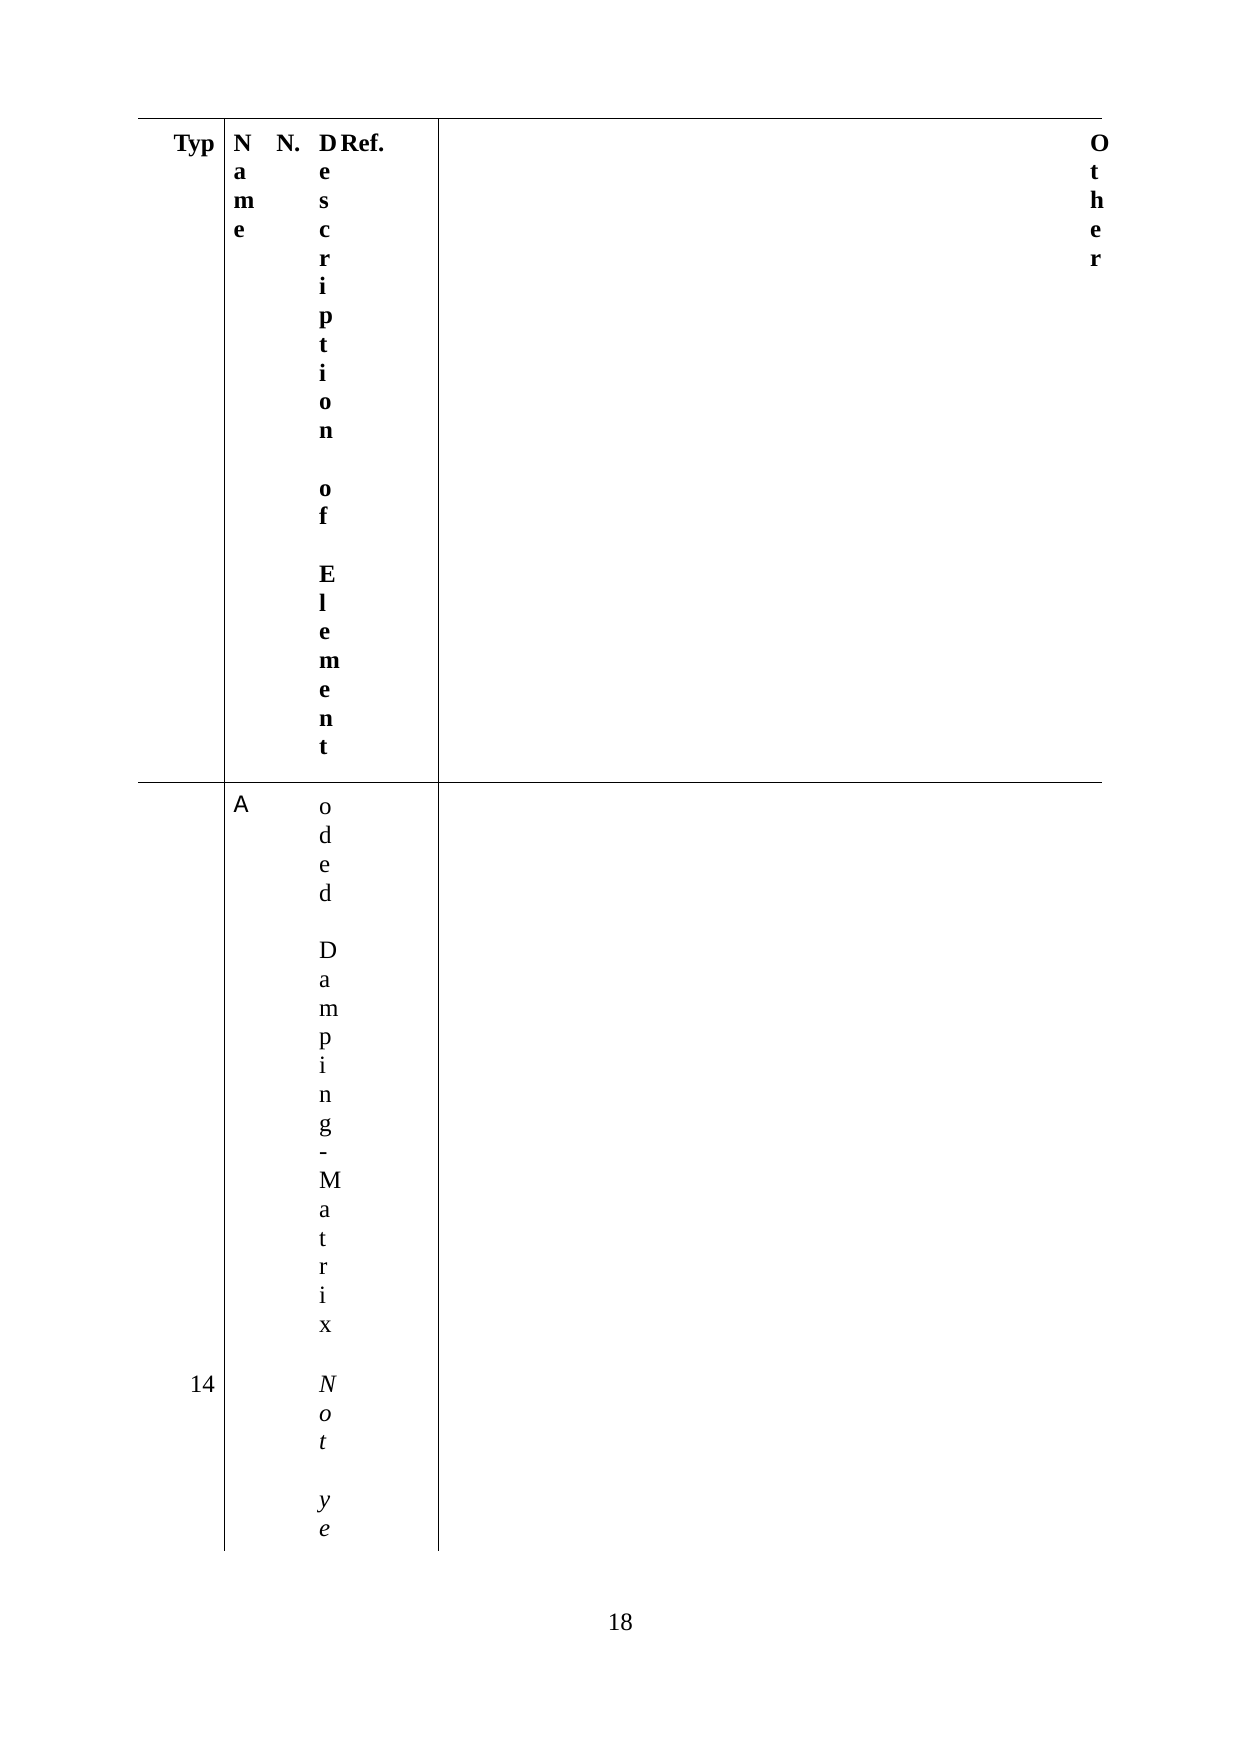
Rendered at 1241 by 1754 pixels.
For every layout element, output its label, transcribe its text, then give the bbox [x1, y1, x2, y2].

table_cell [952, 783, 1081, 1359]
table_header N. [245, 119, 309, 782]
table_cell [331, 1360, 438, 1551]
table_cell [245, 1360, 309, 1551]
table_cell [952, 1360, 1081, 1551]
table_cell [331, 783, 438, 1359]
table_cell 14 [138, 1360, 224, 1551]
table_header Ref. [331, 119, 438, 782]
table_cell [1081, 783, 1102, 1359]
table_cell [824, 783, 952, 1359]
table_cell [567, 1360, 695, 1551]
table_header [439, 119, 567, 782]
table_header Name [225, 119, 245, 782]
table_cell Not yet defined [310, 1360, 331, 1551]
table_header [952, 119, 1081, 782]
table_cell [439, 783, 567, 1359]
table_cell [1081, 1360, 1102, 1551]
table_cell GLDA [225, 783, 245, 1359]
table_cell 2 [245, 783, 309, 1359]
table_header [567, 119, 695, 782]
table_cell [695, 783, 823, 1359]
table_cell [824, 1360, 952, 1551]
table_header Typ [138, 119, 224, 782]
table_cell [567, 783, 695, 1359]
table_header Other [1081, 119, 1102, 782]
table_cell [138, 783, 224, 1359]
table_header [695, 119, 823, 782]
table_header [824, 119, 952, 782]
table_cell 2-Noded Damping-Matrix [310, 783, 331, 1359]
table_cell [439, 1360, 567, 1551]
table_cell [695, 1360, 823, 1551]
table_cell [225, 1360, 245, 1551]
table_header Description of Element [310, 119, 331, 782]
